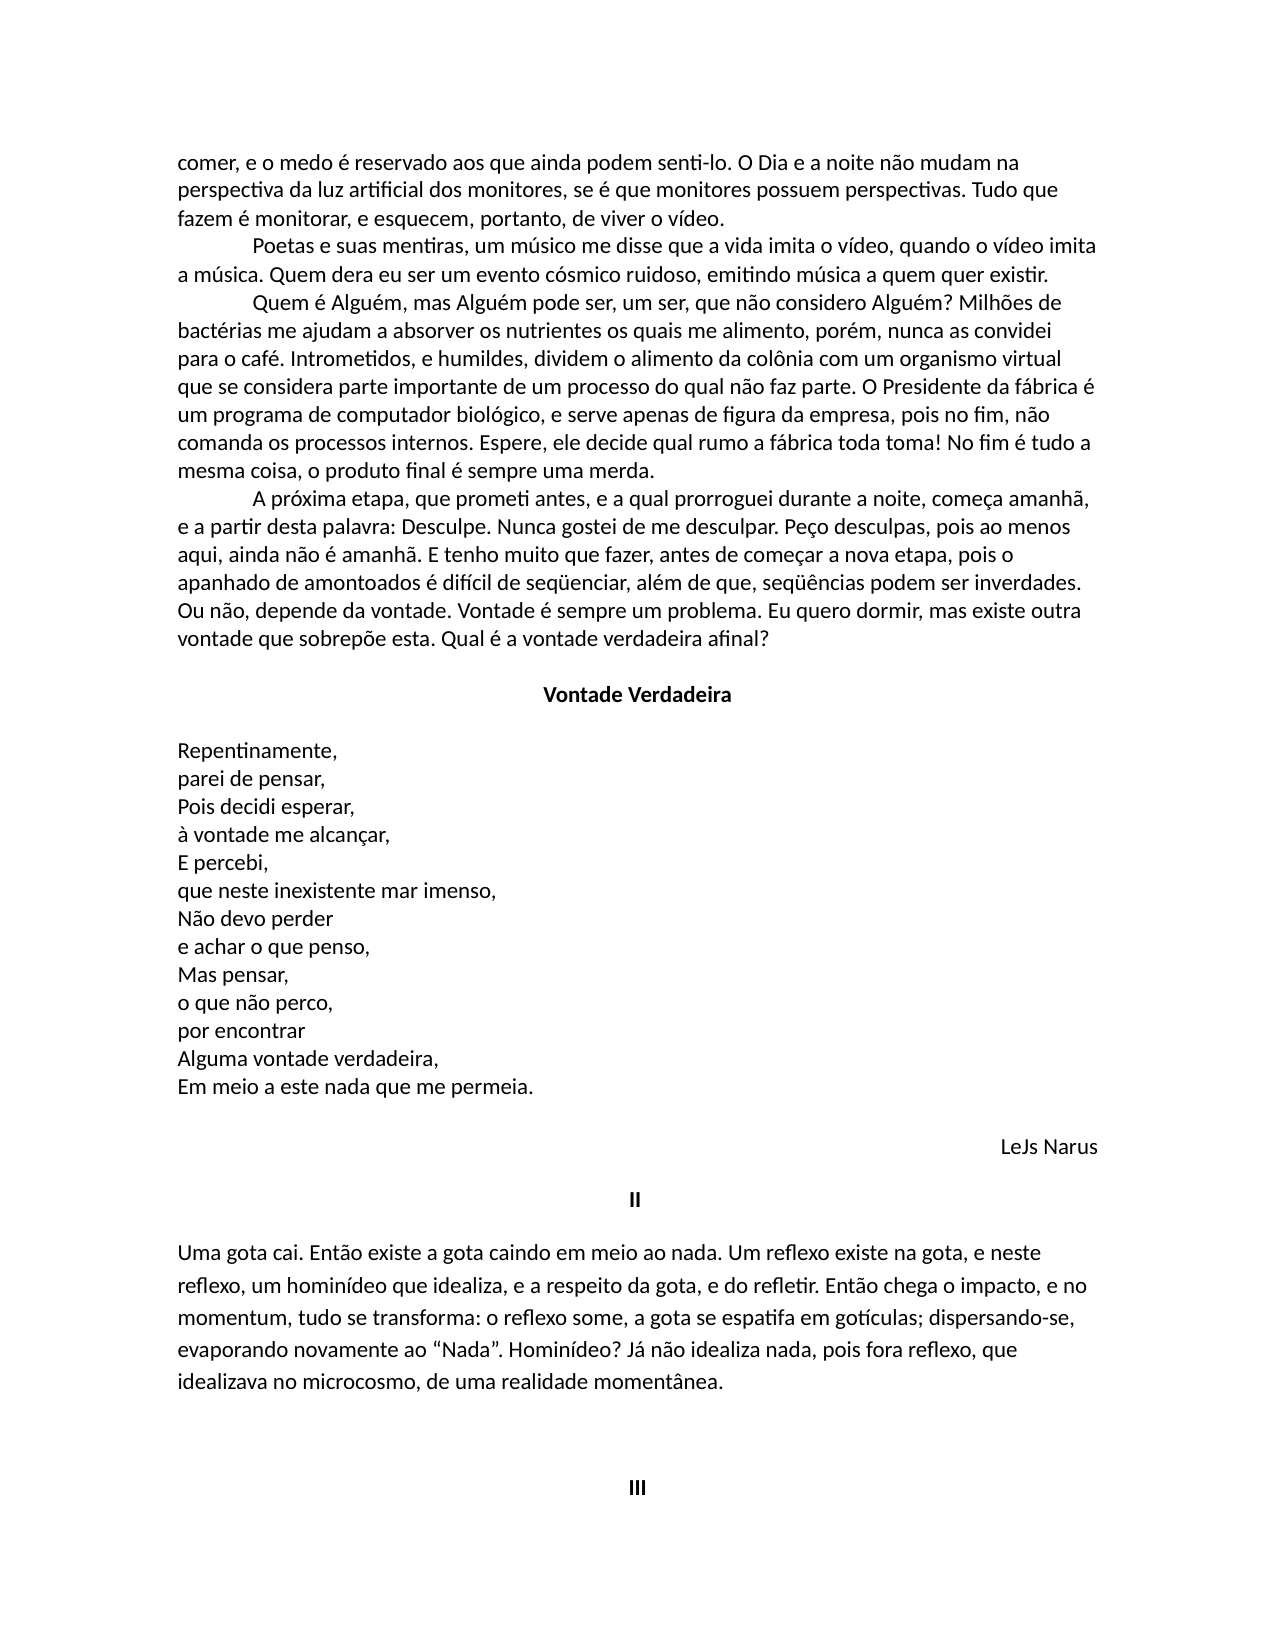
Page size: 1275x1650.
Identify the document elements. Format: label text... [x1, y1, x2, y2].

text Não devo perder e achar o que penso, [177, 904, 1098, 960]
text Vontade Verdadeira [177, 680, 1098, 708]
text Uma gota cai. Então existe a gota caindo em meio ao nada. Um reflexo existe na gota, e neste reflexo, um hominídeo que idealiza, e a respeito da gota, e do refletir. Então chega o impacto, e no momentum, tudo se transforma: o reflexo some, a gota se espatifa em gotículas; dispersando-se, evaporando novamente ao “Nada”. Hominídeo? Já não idealiza nada, pois fora reflexo, que idealizava no microcosmo, de uma realidade momentânea. [177, 1238, 1098, 1395]
text Em meio a este nada que me permeia. [177, 1072, 1098, 1100]
text LeJs Narus [177, 1100, 1098, 1161]
text E percebi, que neste inexistente mar imenso, [177, 848, 1098, 904]
text II [177, 1186, 1098, 1213]
text comer, e o medo é reservado aos que ainda podem senti-lo. O Dia e a noite não mudam na perspectiva da luz artificial dos monitores, se é que monitores possuem perspectivas. Tudo que fazem é monitorar, e esquecem, portanto, de viver o vídeo. [177, 148, 1098, 232]
text III [177, 1473, 1098, 1501]
text Alguma vontade verdadeira, [177, 1044, 1098, 1072]
text Mas pensar, o que não perco, por encontrar [177, 960, 1098, 1044]
text Poetas e suas mentiras, um músico me disse que a vida imita o vídeo, quando o vídeo imita a música. Quem dera eu ser um evento cósmico ruidoso, emitindo música a quem quer existir. [177, 232, 1098, 288]
text A próxima etapa, que prometi antes, e a qual prorroguei durante a noite, começa amanhã, e a partir desta palavra: Desculpe. Nunca gostei de me desculpar. Peço desculpas, pois ao menos aqui, ainda não é amanhã. E tenho muito que fazer, antes de começar a nova etapa, pois o apanhado de amontoados é difícil de seqüenciar, além de que, seqüências podem ser inverdades. Ou não, depende da vontade. Vontade é sempre um problema. Eu quero dormir, mas existe outra vontade que sobrepõe esta. Qual é a vontade verdadeira afinal? [177, 484, 1098, 652]
text Quem é Alguém, mas Alguém pode ser, um ser, que não considero Alguém? Milhões de bactérias me ajudam a absorver os nutrientes os quais me alimento, porém, nunca as convidei para o café. Intrometidos, e humildes, dividem o alimento da colônia com um organismo virtual que se considera parte importante de um processo do qual não faz parte. O Presidente da fábrica é um programa de computador biológico, e serve apenas de figura da empresa, pois no fim, não comanda os processos internos. Espere, ele decide qual rumo a fábrica toda toma! No fim é tudo a mesma coisa, o produto final é sempre uma merda. [177, 288, 1098, 484]
text Repentinamente, parei de pensar, [177, 736, 1098, 792]
text Pois decidi esperar, à vontade me alcançar, [177, 792, 1098, 848]
